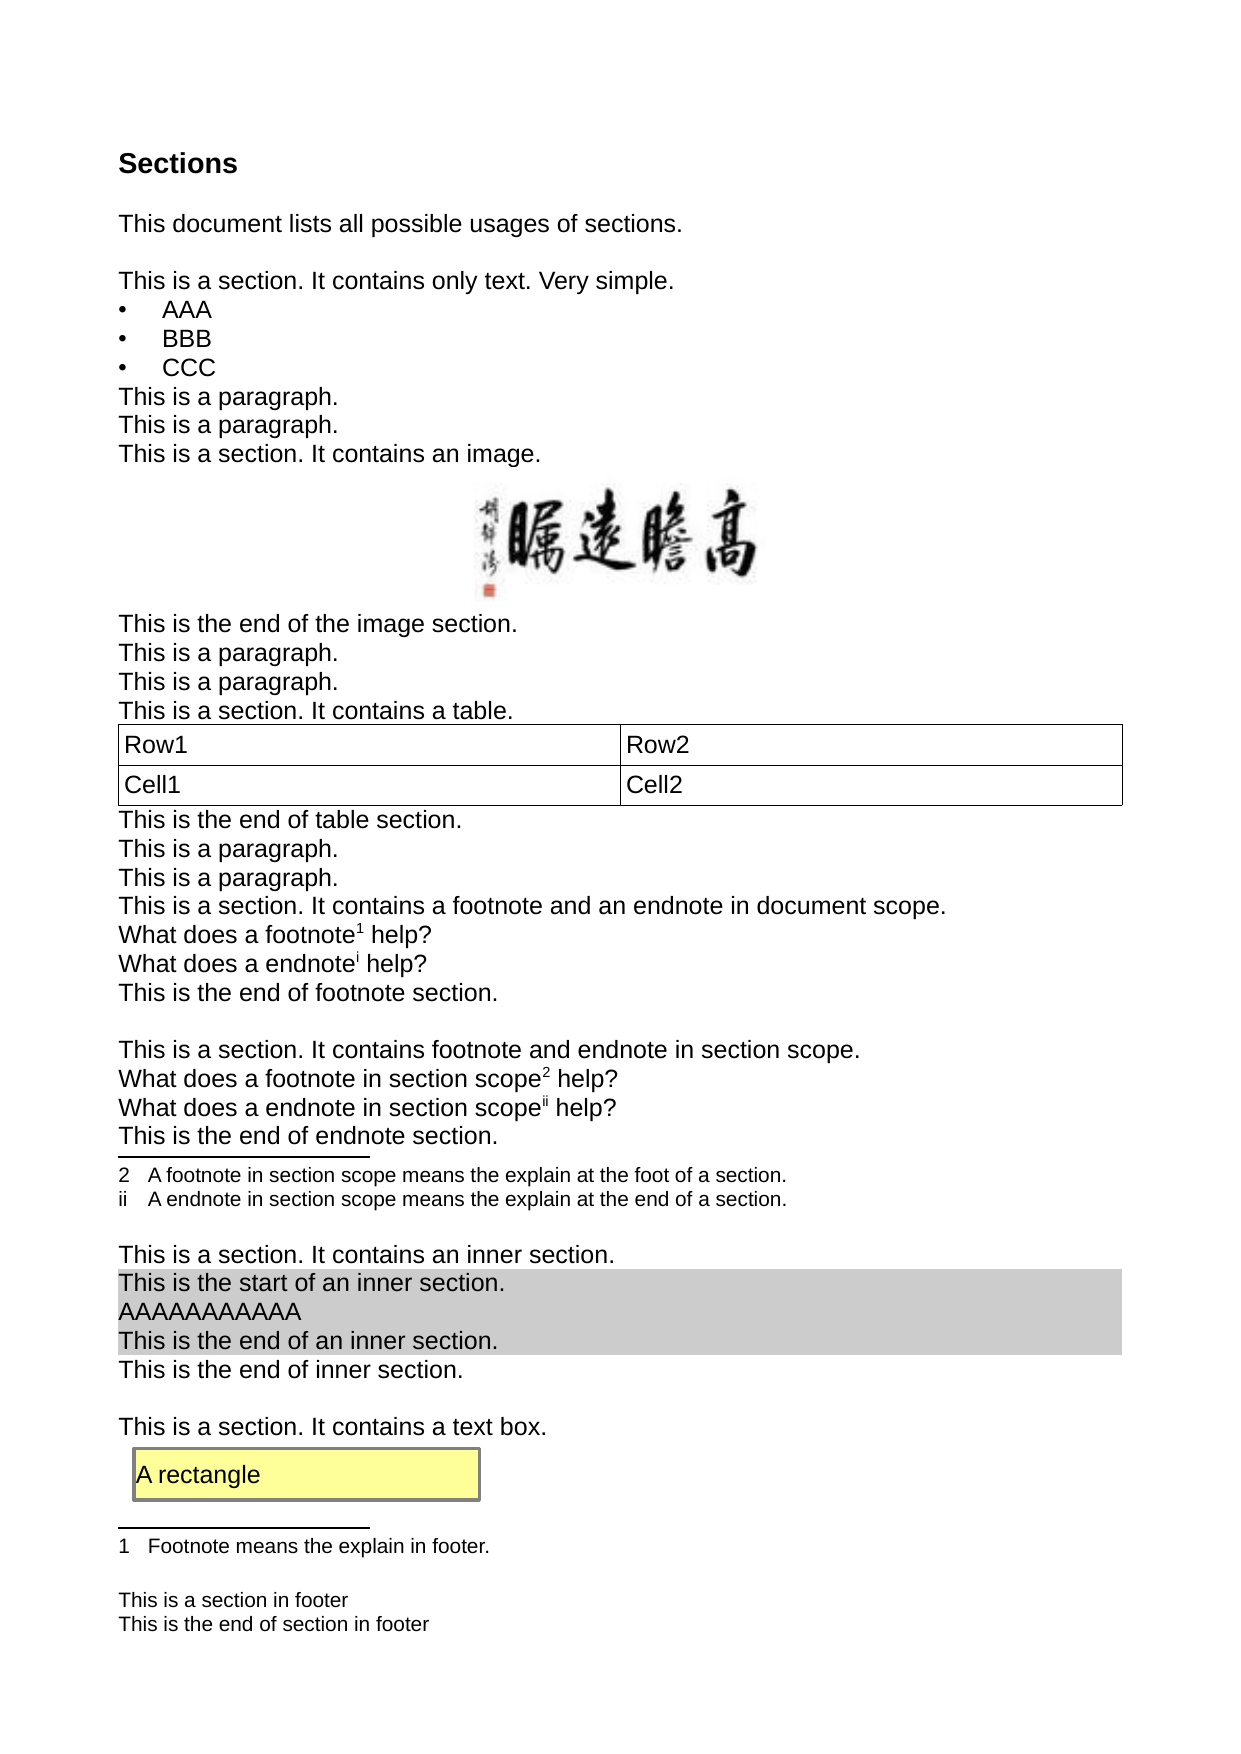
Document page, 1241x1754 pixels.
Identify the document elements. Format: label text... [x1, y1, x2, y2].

text This is the end of the image section. [118, 468, 1122, 638]
text This is a paragraph. [118, 381, 1122, 410]
picture [474, 467, 766, 610]
list CCC [118, 353, 1122, 381]
text Footnote means the explain in footer. [118, 1534, 1122, 1558]
table_cell Cell2 [621, 766, 1122, 805]
text This document lists all possible usages of sections. [118, 209, 1122, 237]
text This is the end of table section. [118, 806, 1122, 834]
text This is the end of inner section. [118, 1355, 1122, 1383]
text This is the end of footnote section. [118, 978, 1122, 1006]
text This is a section. It contains only text. Very simple. [118, 266, 1122, 295]
text This is a section. It contains footnote and endnote in section scope. [118, 1035, 1122, 1064]
text What does a footnote in section scope help? [118, 1064, 1122, 1093]
text This is a paragraph. [118, 638, 1122, 667]
table_cell Cell1 [119, 766, 620, 805]
text This is a section. It contains an image. [118, 439, 1122, 468]
list AAA [118, 295, 1122, 324]
text This is a section. It contains a footnote and an endnote in document scope. [118, 891, 1122, 920]
subtitle Sections [118, 147, 1122, 180]
text This is a paragraph. [118, 834, 1122, 863]
list BBB [118, 324, 1122, 353]
text What does a footnote help? [118, 920, 1122, 949]
text This is the start of an inner section. [118, 1268, 1122, 1297]
table_header Row2 [621, 725, 1122, 765]
text This is a paragraph. [118, 410, 1122, 439]
text This is a section. It contains a table. [118, 696, 1122, 724]
text This is a paragraph. [118, 863, 1122, 891]
text A endnote in section scope means the explain at the end of a section. [118, 1187, 1122, 1211]
text This is a paragraph. [118, 667, 1122, 696]
text A footnote in section scope means the explain at the foot of a section. [118, 1163, 1122, 1187]
text AAAAAAAAAAA [118, 1297, 1122, 1326]
text This is the end of endnote section. [118, 1121, 1122, 1150]
text This is a section. It contains an inner section. [118, 1240, 1122, 1268]
table_header Row1 [119, 725, 620, 765]
text This is the end of an inner section. [118, 1326, 1122, 1355]
text What does a endnote help? [118, 949, 1122, 978]
text What does a endnote in section scope help? [118, 1093, 1122, 1121]
text This is a section. It contains a text box. [118, 1412, 1122, 1441]
